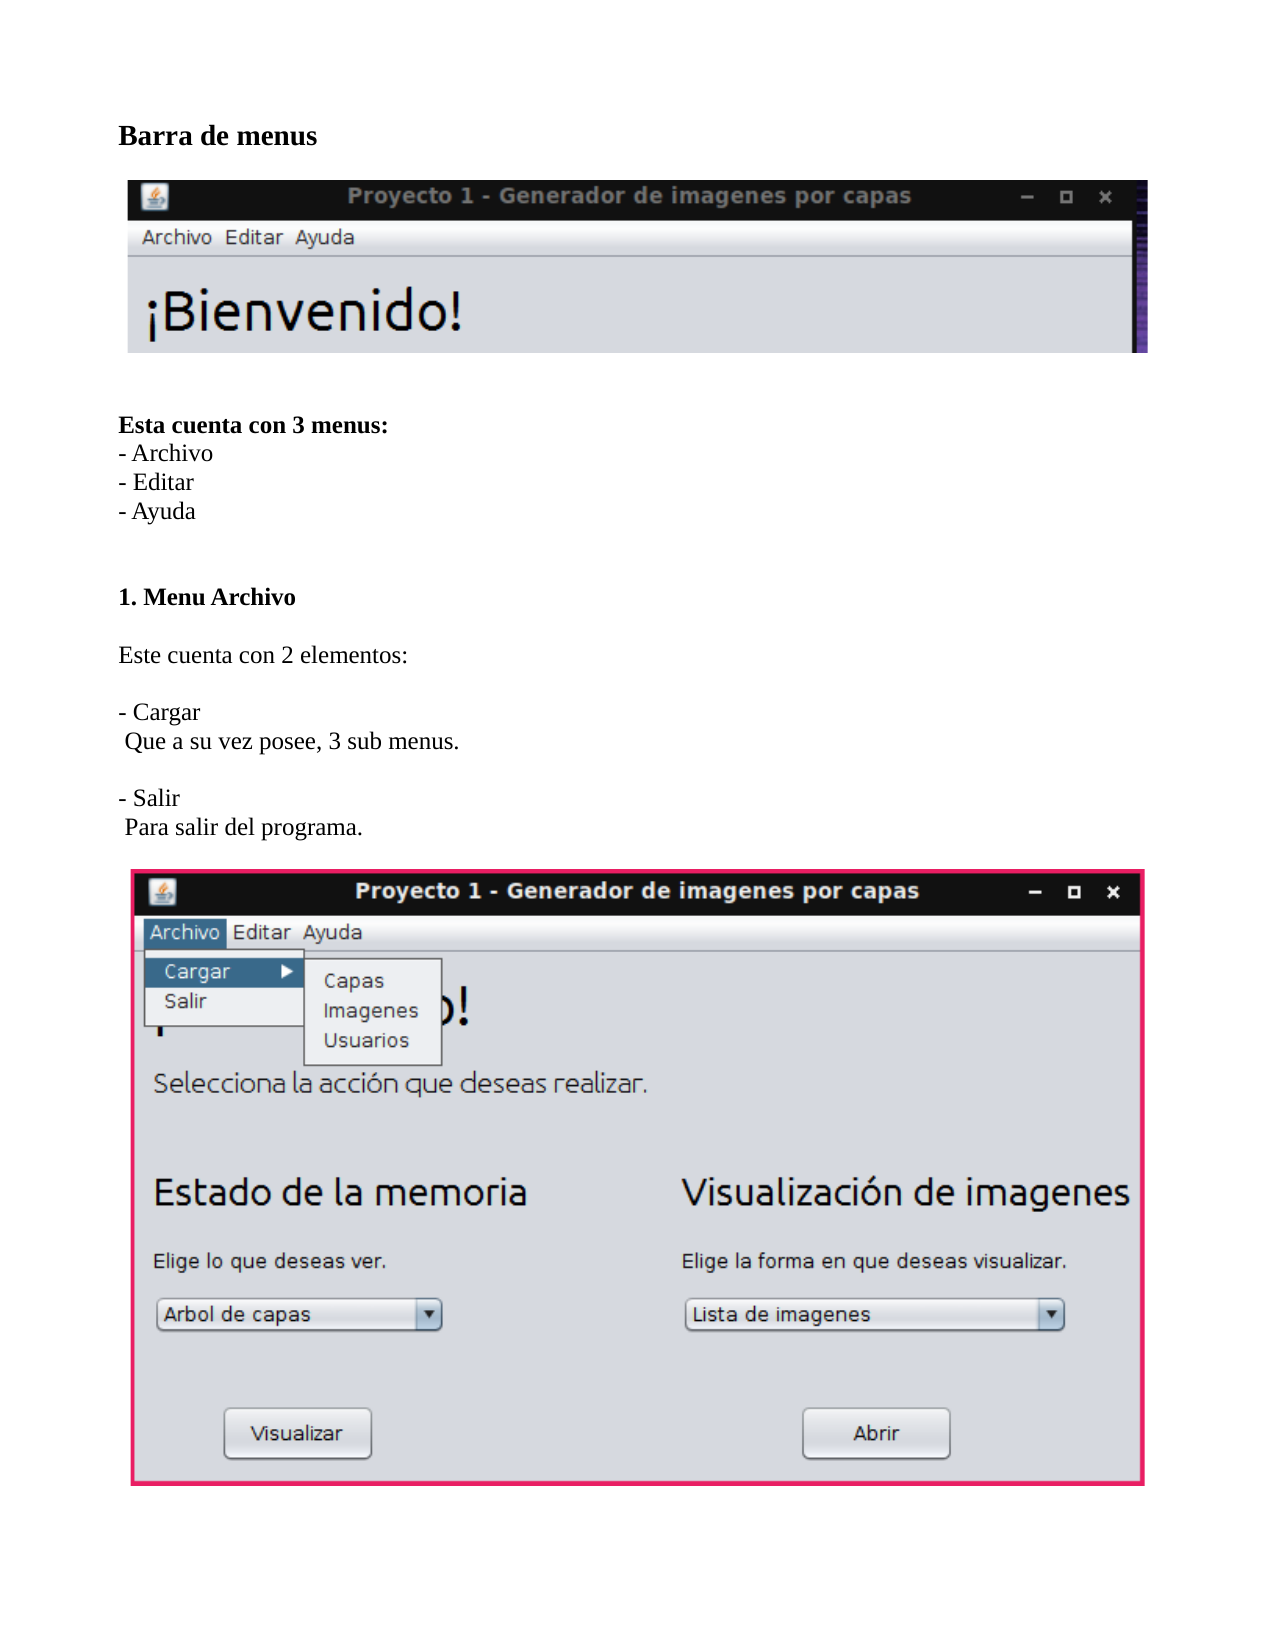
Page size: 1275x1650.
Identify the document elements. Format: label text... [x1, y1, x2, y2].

picture [130, 869, 1145, 1486]
text Este cuenta con 2 elementos: [118, 640, 1157, 668]
text Para salir del programa. [118, 812, 1157, 841]
text - Editar [118, 467, 1157, 496]
text Barra de menus [118, 118, 1157, 180]
text - Salir [118, 783, 1157, 812]
text 1. Menu Archivo [118, 582, 1157, 611]
picture [127, 180, 1148, 353]
text Que a su vez posee, 3 sub menus. [118, 726, 1157, 755]
text Esta cuenta con 3 menus: [118, 410, 1157, 438]
text - Archivo [118, 438, 1157, 467]
text - Cargar [118, 697, 1157, 726]
text - Ayuda [118, 496, 1157, 525]
